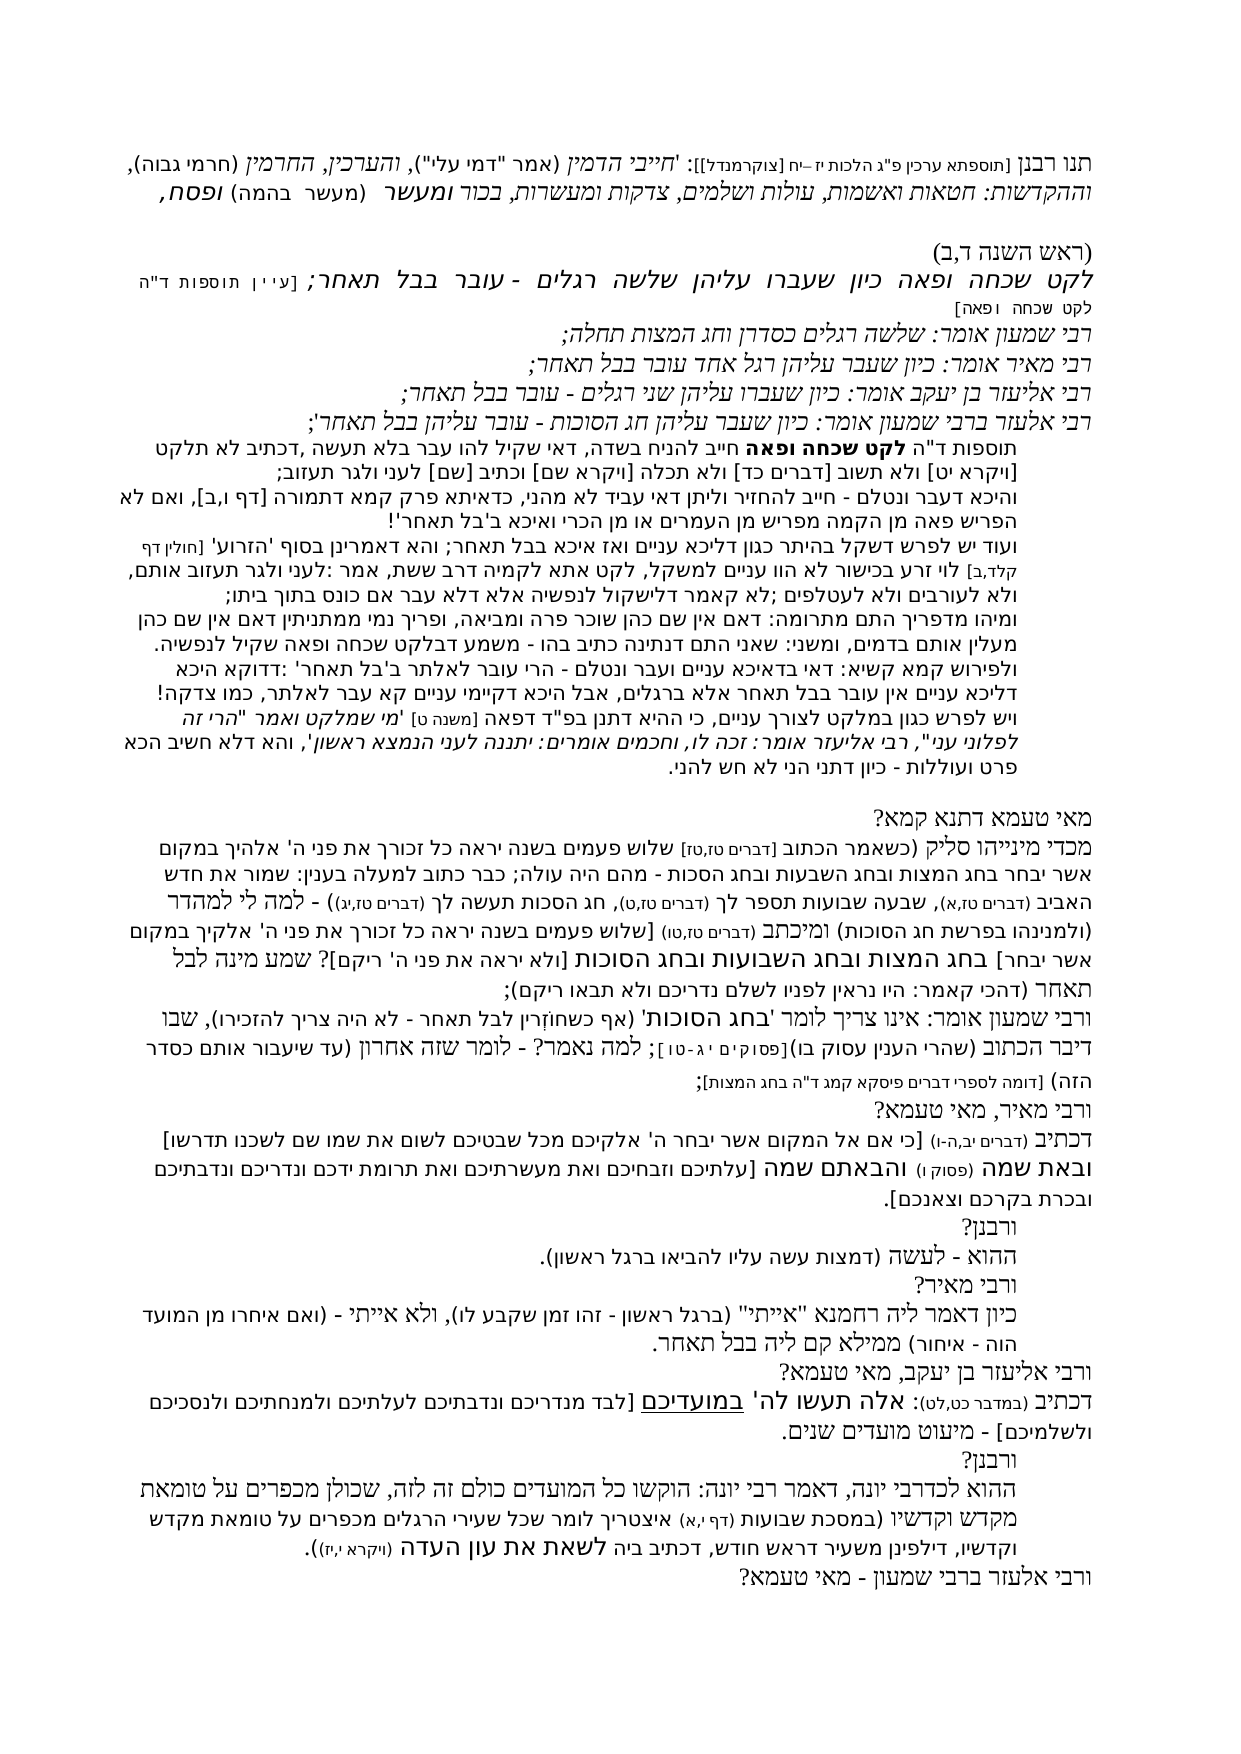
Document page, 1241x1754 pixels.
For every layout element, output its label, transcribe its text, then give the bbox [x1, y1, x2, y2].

text ורבי שמעון אומר: אינו צריך לומר 'בחג הסוכות' (אף כשחוֹזְרין לבל תאחר - לא היה צריך להזכירו), שבו דיבר הכתוב (שהרי הענין עסוק בו)[פסוקים יג-טו]; למה נאמר? - לומר שזה אחרון (עד שיעבור אותם כסדר הזה) [דומה לספרי דברים פיסקא קמג ד"ה בחג המצות]; [118, 1003, 1092, 1095]
text ההוא - לעשה (דמצות עשה עליו להביאו ברגל ראשון). [118, 1241, 1017, 1270]
text ורבי אלעזר ברבי שמעון - מאי טעמא? [118, 1561, 1092, 1590]
text ההוא לכדרבי יונה, דאמר רבי יונה: הוקשו כל המועדים כולם זה לזה, שכולן מכפרים על טומאת מקדש וקדשיו (במסכת שבועות (דף י,א) איצטריך לומר שכל שעירי הרגלים מכפרים על טומאת מקדש וקדשיו, דילפינן משעיר דראש חודש, דכתיב ביה לשאת את עון העדה (ויקרא י,יז)). [118, 1474, 1017, 1561]
text מאי טעמא דתנא קמא? [118, 803, 1092, 832]
text ורבנן? [118, 1445, 1017, 1474]
text לקט שכחה ופאה כיון שעברו עליהן שלשה רגלים - עובר בבל תאחר; [עיין תוספות ד"ה לקט שכחה ופאה] [118, 265, 1092, 319]
text ורבי אליעזר בן יעקב, מאי טעמא? [118, 1357, 1092, 1386]
text והיכא דעבר ונטלם - חייב להחזיר וליתן דאי עביד לא מהני, כדאיתא פרק קמא דתמורה [דף ו,ב], ואם לא הפריש פאה מן הקמה מפריש מן העמרים או מן הכרי ואיכא ב'בל תאחר'! [118, 485, 1017, 534]
text (ראש השנה ד,ב) [118, 236, 1092, 265]
text מכדי מינייהו סליק (כשאמר הכתוב [דברים טז,טז] שלוש פעמים בשנה יראה כל זכורך את פני ה' אלהיך במקום אשר יבחר בחג המצות ובחג השבעות ובחג הסכות - מהם היה עולה; כבר כתוב למעלה בענין: שמור את חדש האביב (דברים טז,א), שבעה שבועות תספר לך (דברים טז,ט), חג הסכות תעשה לך (דברים טז,יג)) - למה לי למהדר (ולמנינהו בפרשת חג הסוכות) ומיכתב (דברים טז,טו) [שלוש פעמים בשנה יראה כל זכורך את פני ה' אלקיך במקום אשר יבחר] בחג המצות ובחג השבועות ובחג הסוכות [ולא יראה את פני ה' ריקם]? שמע מינה לבל תאחר (דהכי קאמר: היו נראין לפניו לשלם נדריכם ולא תבאו ריקם); [118, 832, 1092, 1003]
text ורבנן? [118, 1212, 1017, 1241]
text ורבי מאיר? [118, 1270, 1017, 1299]
text רבי שמעון אומר: שלשה רגלים כסדרן וחג המצות תחלה; [118, 319, 1092, 348]
text ויש לפרש כגון במלקט לצורך עניים, כי ההיא דתנן בפ"ד דפאה [משנה ט] 'מי שמלקט ואמר "הרי זה לפלוני עני", רבי אליעזר אומר: זכה לו, וחכמים אומרים: יתננה לעני הנמצא ראשון', והא דלא חשיב הכא פרט ועוללות - כיון דתני הני לא חש להני. [118, 706, 1017, 779]
text רבי מאיר אומר: כיון שעבר עליהן רגל אחד עובר בבל תאחר; [118, 348, 1092, 377]
text ולפירוש קמא קשיא: דאי בדאיכא עניים ועבר ונטלם - הרי עובר לאלתר ב'בל תאחר' :דדוקא היכא דליכא עניים אין עובר בבל תאחר אלא ברגלים, אבל היכא דקיימי עניים קא עבר לאלתר, כמו צדקה! [118, 656, 1017, 706]
text תוספות ד"ה לקט שכחה ופאה חייב להניח בשדה, דאי שקיל להו עבר בלא תעשה ,דכתיב לא תלקט [ויקרא יט] ולא תשוב [דברים כד] ולא תכלה [ויקרא שם] וכתיב [שם] לעני ולגר תעזוב; [118, 436, 1017, 485]
text ומיהו מדפריך התם מתרומה: דאם אין שם כהן שוכר פרה ומביאה, ופריך נמי ממתניתין דאם אין שם כהן מעלין אותם בדמים, ומשני: שאני התם דנתינה כתיב בהו - משמע דבלקט שכחה ופאה שקיל לנפשיה. [118, 607, 1017, 656]
text כיון דאמר ליה רחמנא "אייתי" (ברגל ראשון - זהו זמן שקבע לו), ולא אייתי - (ואם איחרו מן המועד הוה - איחור) ממילא קם ליה בבל תאחר. [118, 1299, 1017, 1357]
text ורבי מאיר, מאי טעמא? [118, 1095, 1092, 1124]
text רבי אלעזר ברבי שמעון אומר: כיון שעבר עליהן חג הסוכות - עובר עליהן בבל תאחר'; [118, 407, 1092, 436]
text תנו רבנן [תוספתא ערכין פ"ג הלכות יז –יח [צוקרמנדל]]: 'חייבי הדמין (אמר "דמי עלי"), והערכין, החרמין (חרמי גבוה), וההקדשות: חטאות ואשמות, עולות ושלמים, צדקות ומעשרות, בכור ומעשר (מעשר בהמה) ופסח, [118, 148, 1092, 208]
text ועוד יש לפרש דשקל בהיתר כגון דליכא עניים ואז איכא בבל תאחר; והא דאמרינן בסוף 'הזרוע' [חולין דף קלד,ב] לוי זרע בכישור לא הוו עניים למשקל, לקט אתא לקמיה דרב ששת, אמר :לעני ולגר תעזוב אותם, ולא לעורבים ולא לעטלפים ;לא קאמר דלישקול לנפשיה אלא דלא עבר אם כונס בתוך ביתו; [118, 534, 1017, 607]
text רבי אליעזר בן יעקב אומר: כיון שעברו עליהן שני רגלים - עובר בבל תאחר; [118, 377, 1092, 407]
text דכתיב (במדבר כט,לט): אלה תעשו לה' במועדיכם [לבד מנדריכם ונדבתיכם לעלתיכם ולמנחתיכם ולנסכיכם ולשלמיכם] - מיעוט מועדים שנים. [118, 1386, 1092, 1445]
text דכתיב (דברים יב,ה-ו) [כי אם אל המקום אשר יבחר ה' אלקיכם מכל שבטיכם לשום את שמו שם לשכנו תדרשו] ובאת שמה (פסוק ו) והבאתם שמה [עלתיכם וזבחיכם ואת מעשרתיכם ואת תרומת ידכם ונדריכם ונדבתיכם ובכרת בקרכם וצאנכם]. [118, 1124, 1092, 1212]
